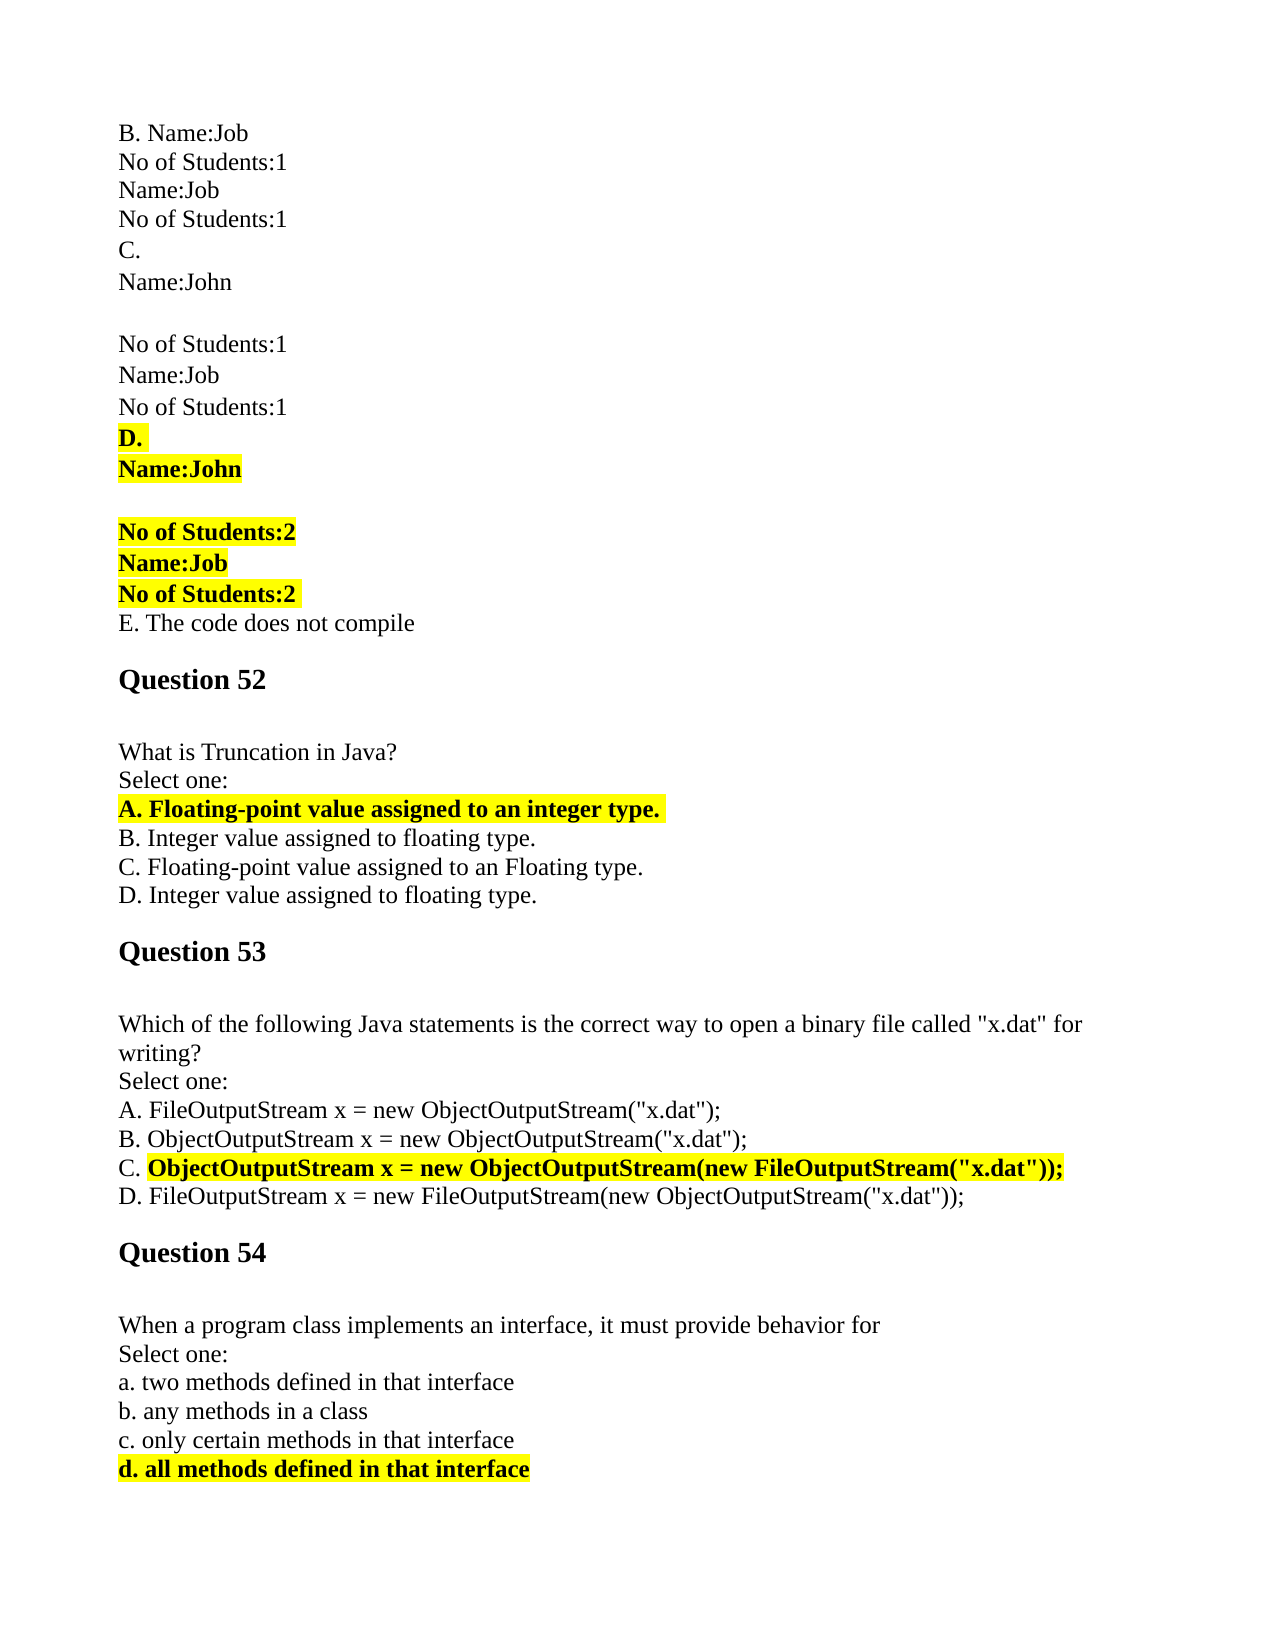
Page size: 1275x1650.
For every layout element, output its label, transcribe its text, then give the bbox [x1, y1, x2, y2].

subtitle Question 52 [118, 662, 1157, 695]
subtitle Question 54 [118, 1235, 1157, 1269]
text A. Floating-point value assigned to an integer type. [118, 794, 1157, 823]
text D. Integer value assigned to floating type. [118, 880, 1157, 909]
text c. only certain methods in that interface [118, 1425, 1157, 1454]
text Which of the following Java statements is the correct way to open a binary file called "x.dat" for writing? [118, 1009, 1157, 1066]
text What is Truncation in Java? [118, 737, 1157, 765]
subtitle Question 53 [118, 934, 1157, 968]
text A. FileOutputStream x = new ObjectOutputStream("x.dat"); [118, 1095, 1157, 1124]
text D. FileOutputStream x = new FileOutputStream(new ObjectOutputStream("x.dat")); [118, 1181, 1157, 1210]
text Select one: [118, 1066, 1157, 1095]
text When a program class implements an interface, it must provide behavior for [118, 1310, 1157, 1339]
text b. any methods in a class [118, 1396, 1157, 1425]
text Select one: [118, 765, 1157, 794]
text C. Name:John No of Students:1 Name:Job No of Students:1 [118, 233, 1157, 421]
text C. Floating-point value assigned to an Floating type. [118, 852, 1157, 880]
text B. ObjectOutputStream x = new ObjectOutputStream("x.dat"); [118, 1124, 1157, 1153]
text D. Name:John No of Students:2 Name:Job No of Students:2 [118, 421, 1157, 608]
text Select one: [118, 1339, 1157, 1367]
text B. Name:Job No of Students:1 Name:Job No of Students:1 [118, 118, 1157, 233]
text C. ObjectOutputStream x = new ObjectOutputStream(new FileOutputStream("x.dat")); [118, 1153, 1157, 1181]
text a. two methods defined in that interface [118, 1367, 1157, 1396]
text d. all methods defined in that interface [118, 1454, 1157, 1482]
text B. Integer value assigned to floating type. [118, 823, 1157, 852]
text E. The code does not compile [118, 608, 1157, 637]
